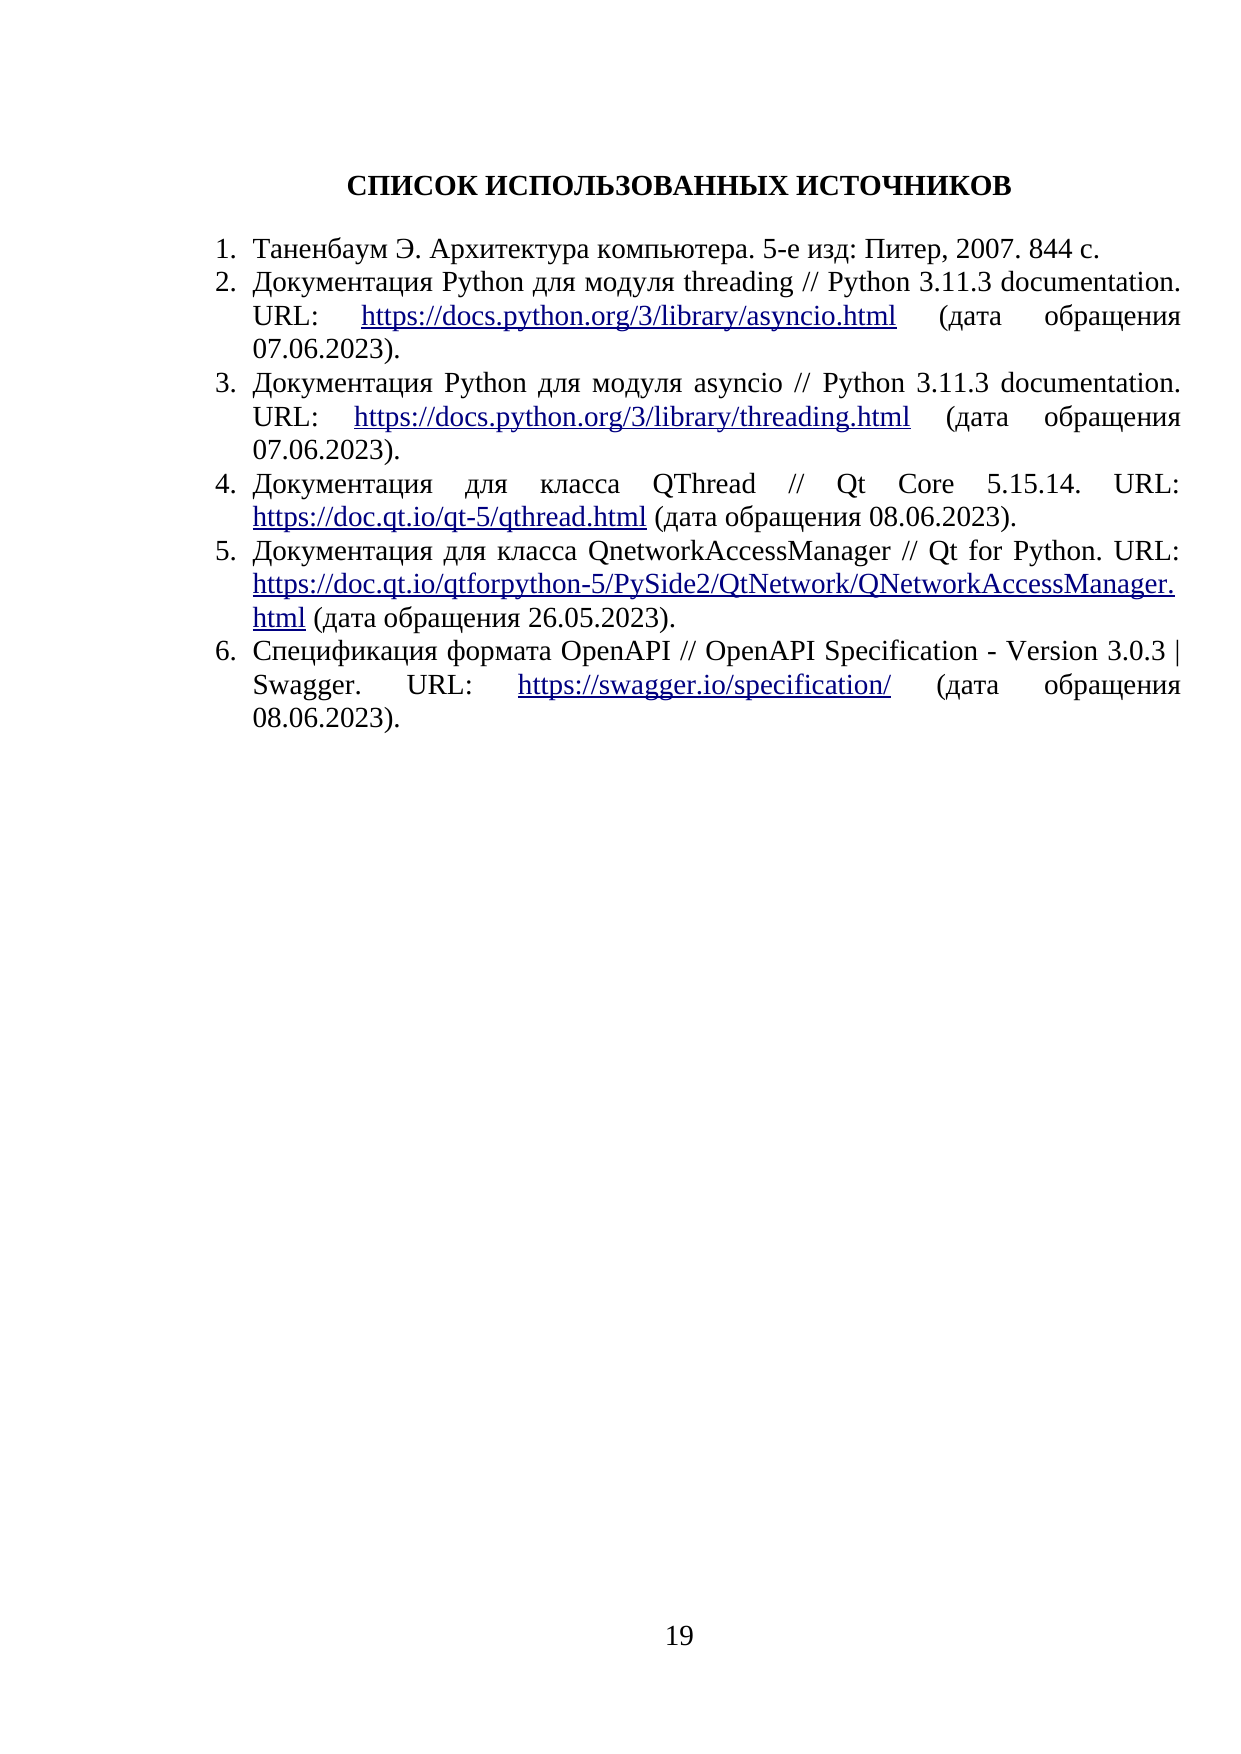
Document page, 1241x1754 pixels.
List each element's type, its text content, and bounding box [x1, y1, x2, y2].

list Таненбаум Э. Архитектура компьютера. 5-е изд: Питер, 2007. 844 с. [215, 231, 1181, 264]
list Документация Python для модуля asyncio // Python 3.11.3 documentation. URL: https://docs.python.org/3/library/threading.html (дата обращения 07.06.2023). [215, 365, 1181, 466]
list Документация для класса QThread // Qt Core 5.15.14. URL: https://doc.qt.io/qt-5/qthread.html (дата обращения 08.06.2023). [215, 466, 1181, 533]
subtitle СПИСОК ИСПОЛЬЗОВАННЫХ ИСТОЧНИКОВ [177, 168, 1181, 202]
list Спецификация формата OpenAPI // OpenAPI Specification - Version 3.0.3 | Swagger. URL: https://swagger.io/specification/ (дата обращения 08.06.2023). [215, 633, 1181, 734]
list Документация Python для модуля threading // Python 3.11.3 documentation. URL: https://docs.python.org/3/library/asyncio.html (дата обращения 07.06.2023). [215, 264, 1181, 365]
list Документация для класса QnetworkAccessManager // Qt for Python. URL: https://doc.qt.io/qtforpython-5/PySide2/QtNetwork/QNetworkAccessManager.html (дата обращения 26.05.2023). [215, 533, 1181, 633]
